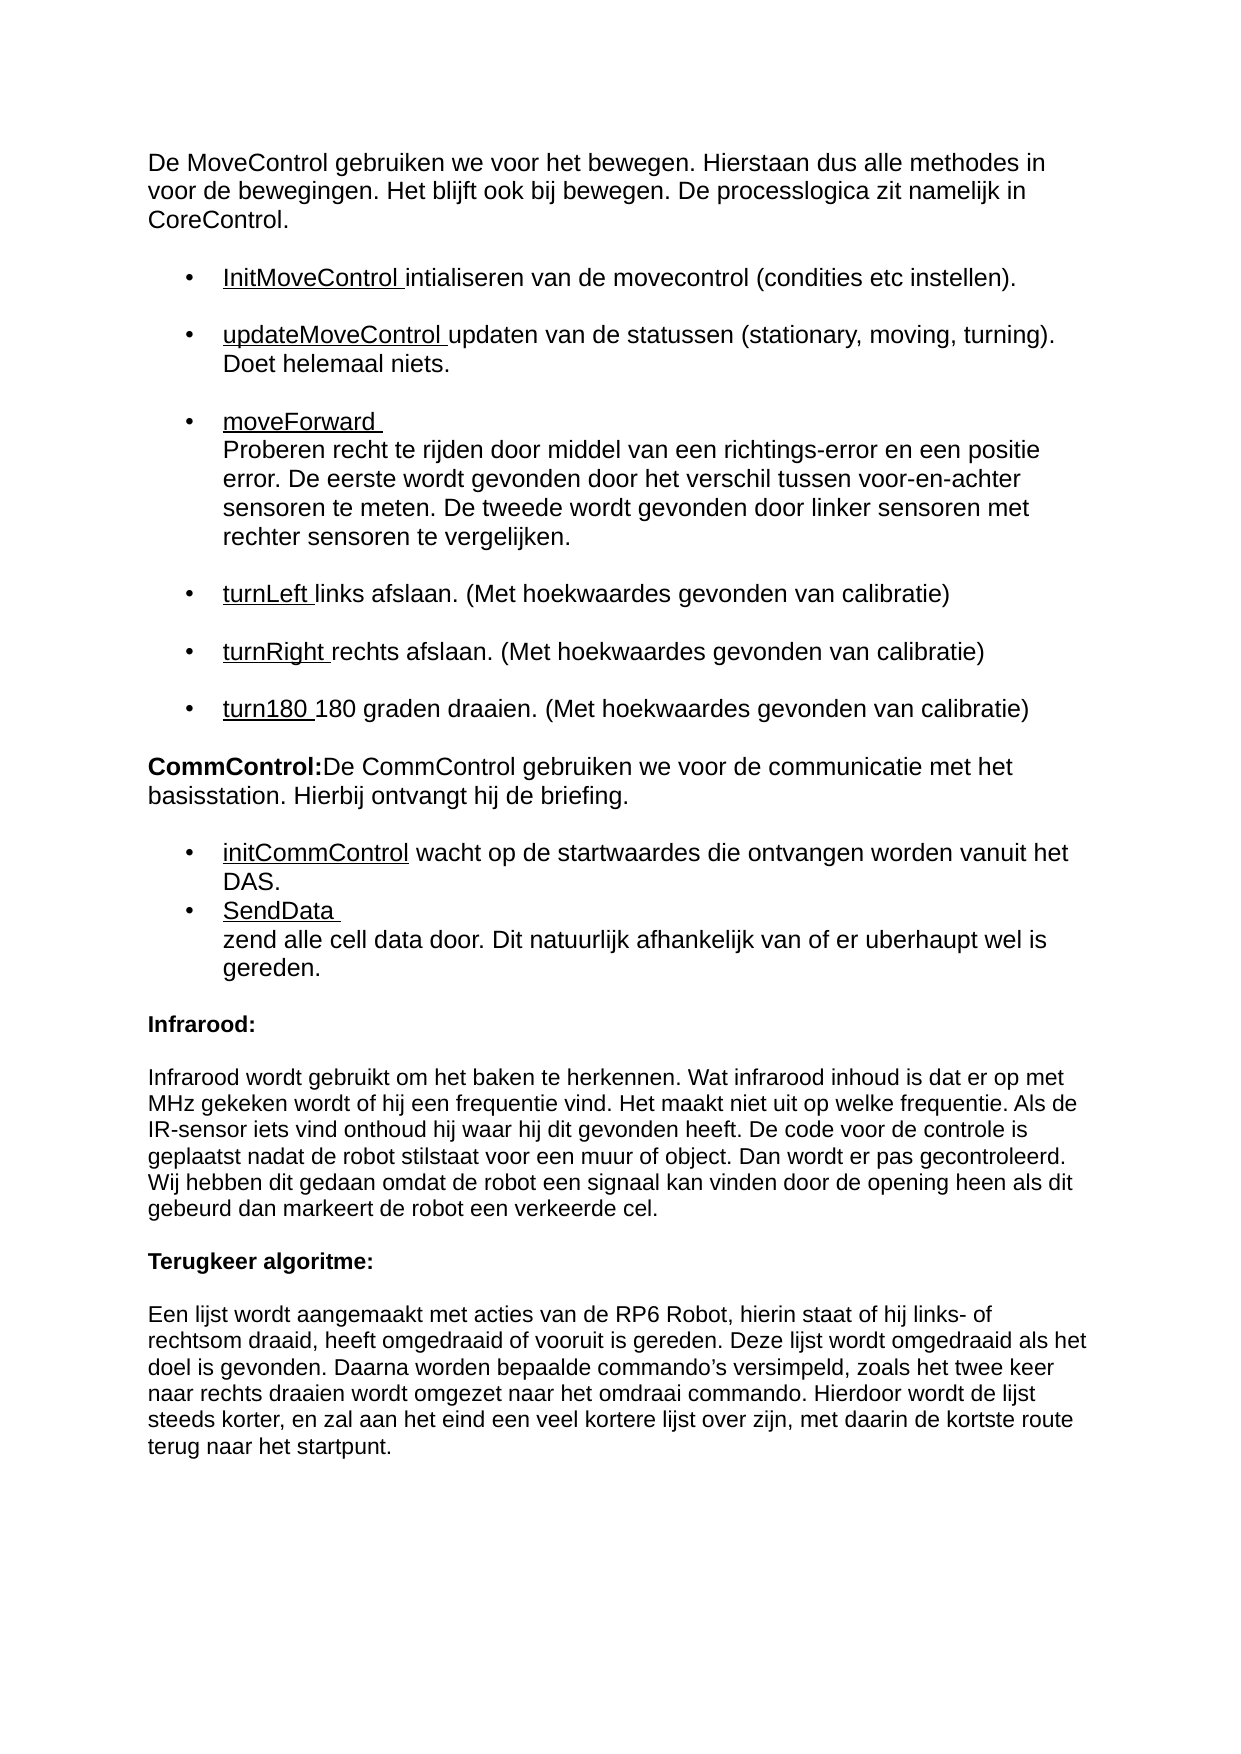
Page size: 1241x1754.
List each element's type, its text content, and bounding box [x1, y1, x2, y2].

list updateMoveControl updaten van de statussen (stationary, moving, turning). Doet helemaal niets. [185, 320, 1093, 407]
list turnLeft links afslaan. (Met hoekwaardes gevonden van calibratie) [185, 579, 1093, 637]
list initCommControl wacht op de startwaardes die ontvangen worden vanuit het DAS. [185, 838, 1093, 896]
list Proberen recht te rijden door middel van een richtings-error en een positie error. De eerste wordt gevonden door het verschil tussen voor-en-achter sensoren te meten. De tweede wordt gevonden door linker sensoren met rechter sensoren te vergelijken. [185, 435, 1093, 579]
text Een lijst wordt aangemaakt met acties van de RP6 Robot, hierin staat of hij links- of rechtsom draaid, heeft omgedraaid of vooruit is gereden. Deze lijst wordt omgedraaid als het doel is gevonden. Daarna worden bepaalde commando’s versimpeld, zoals het twee keer naar rechts draaien wordt omgezet naar het omdraai commando. Hierdoor wordt de lijst steeds korter, en zal aan het eind een veel kortere lijst over zijn, met daarin de kortste route terug naar het startpunt. [148, 1301, 1093, 1459]
text Infrarood: [148, 1011, 1093, 1037]
list turnRight rechts afslaan. (Met hoekwaardes gevonden van calibratie) [185, 637, 1093, 694]
text De MoveControl gebruiken we voor het bewegen. Hierstaan dus alle methodes in voor de bewegingen. Het blijft ook bij bewegen. De processlogica zit namelijk in CoreControl. [148, 148, 1093, 263]
list SendData [185, 896, 1093, 925]
text Terugkeer algoritme: [148, 1248, 1093, 1274]
list turn180 180 graden draaien. (Met hoekwaardes gevonden van calibratie) [185, 694, 1093, 723]
list InitMoveControl intialiseren van de movecontrol (condities etc instellen). [185, 263, 1093, 320]
list zend alle cell data door. Dit natuurlijk afhankelijk van of er uberhaupt wel is gereden. [185, 925, 1093, 1011]
text CommControl:De CommControl gebruiken we voor de communicatie met het basisstation. Hierbij ontvangt hij de briefing. [148, 752, 1093, 838]
list moveForward [185, 407, 1093, 435]
text Infrarood wordt gebruikt om het baken te herkennen. Wat infrarood inhoud is dat er op met MHz gekeken wordt of hij een frequentie vind. Het maakt niet uit op welke frequentie. Als de IR-sensor iets vind onthoud hij waar hij dit gevonden heeft. De code voor de controle is geplaatst nadat de robot stilstaat voor een muur of object. Dan wordt er pas gecontroleerd. Wij hebben dit gedaan omdat de robot een signaal kan vinden door de opening heen als dit gebeurd dan markeert de robot een verkeerde cel. [148, 1064, 1093, 1222]
